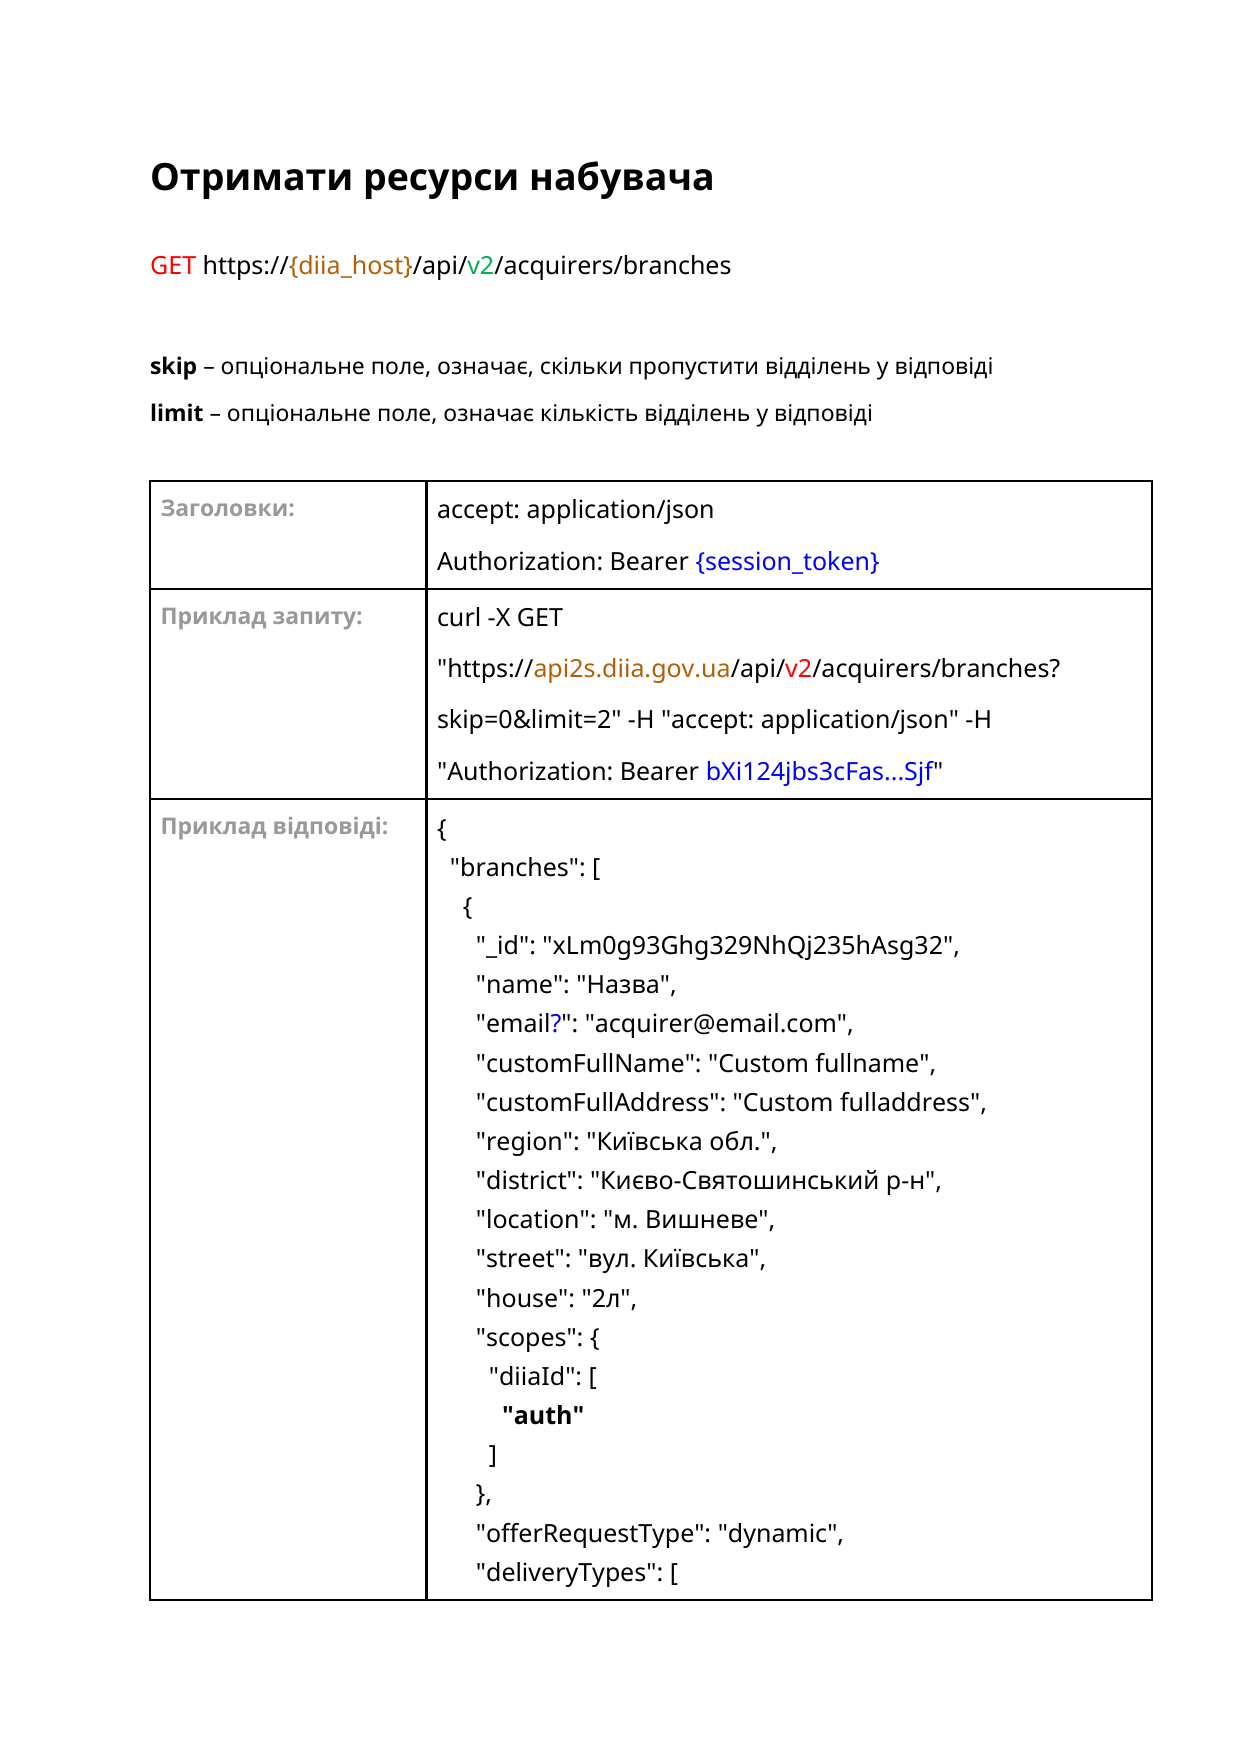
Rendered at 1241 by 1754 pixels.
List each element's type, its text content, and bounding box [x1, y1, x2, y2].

table_cell curl -X GET "https://api2s.diia.gov.ua/api/v2/acquirers/branches?skip=0&limit=2" -H "accept: application/json" -H "Authorization: Bearer bXi124jbs3cFas...Sjf" [428, 590, 1151, 798]
table_header accept: application/json Authorization: Bearer {session_token} [428, 482, 1151, 588]
table_cell Приклад запиту: [151, 590, 425, 798]
text skip – опціональне поле, означає, скільки пропустити відділень у відповіді [150, 350, 1094, 381]
table_header Заголовки: [151, 482, 425, 588]
table_cell { "branches": [ { "_id": "xLm0g93Ghg329NhQj235hAsg32", "name": "Назва", "email?": "acquirer@email.com", "customFullName": "Custom fullname", "customFullAddress": "Custom fulladdress", "region": "Київська обл.", "district": "Києво-Святошинський р-н", "location": "м. Вишневе", "street": "вул. Київська", "house": "2л", "scopes": { "diiaId": [ "auth" ] }, "offerRequestType": "dynamic", "deliveryTypes": [ [428, 800, 1151, 1599]
subtitle Отримати ресурси набувача [150, 150, 1094, 201]
text limit – опціональне поле, означає кількість відділень у відповіді [150, 397, 1094, 428]
table_cell Приклад відповіді: [151, 800, 425, 1599]
text GET https://{diia_host}/api/v2/acquirers/branches [150, 248, 1094, 282]
